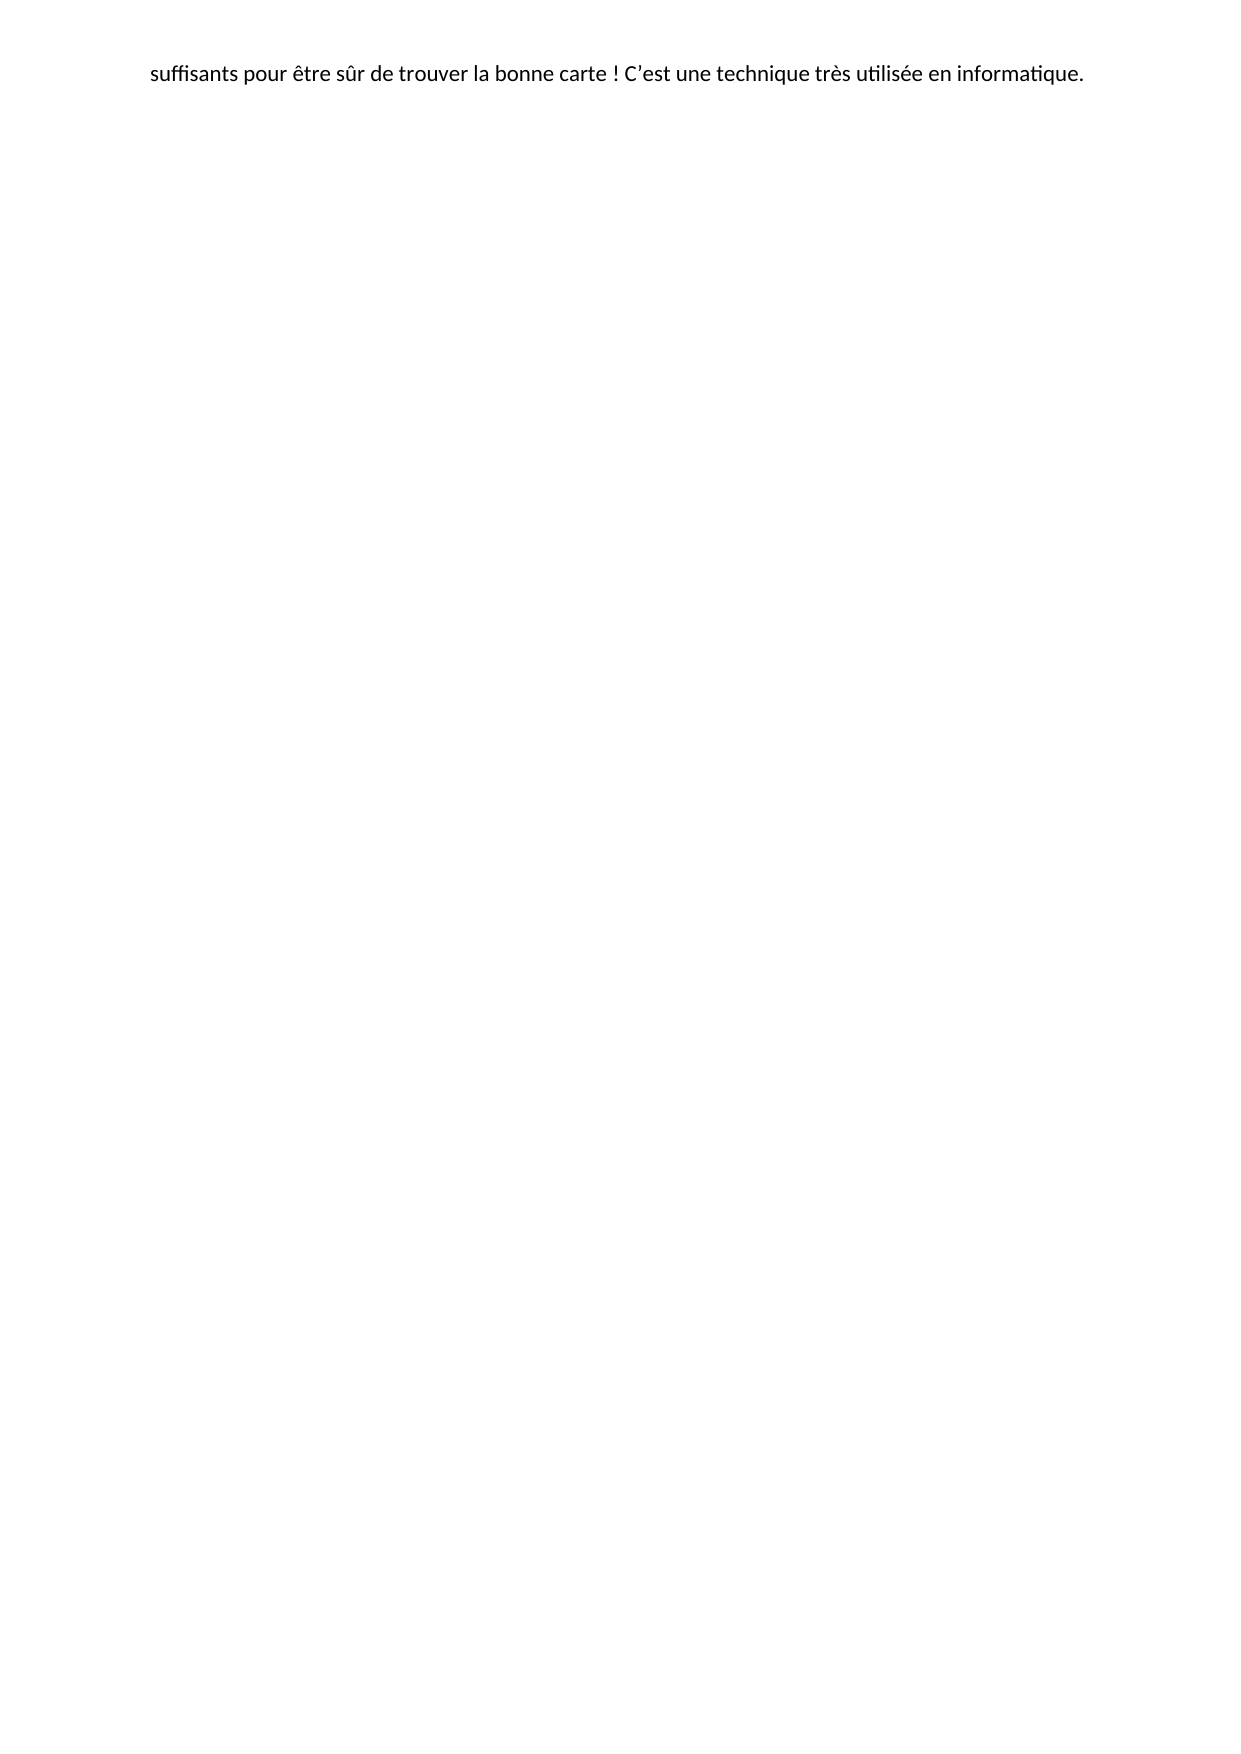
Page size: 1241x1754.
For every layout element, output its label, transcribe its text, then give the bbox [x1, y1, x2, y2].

text suffisants pour être sûr de trouver la bonne carte ! C’est une technique très utilisée en informatique. [150, 59, 1090, 87]
